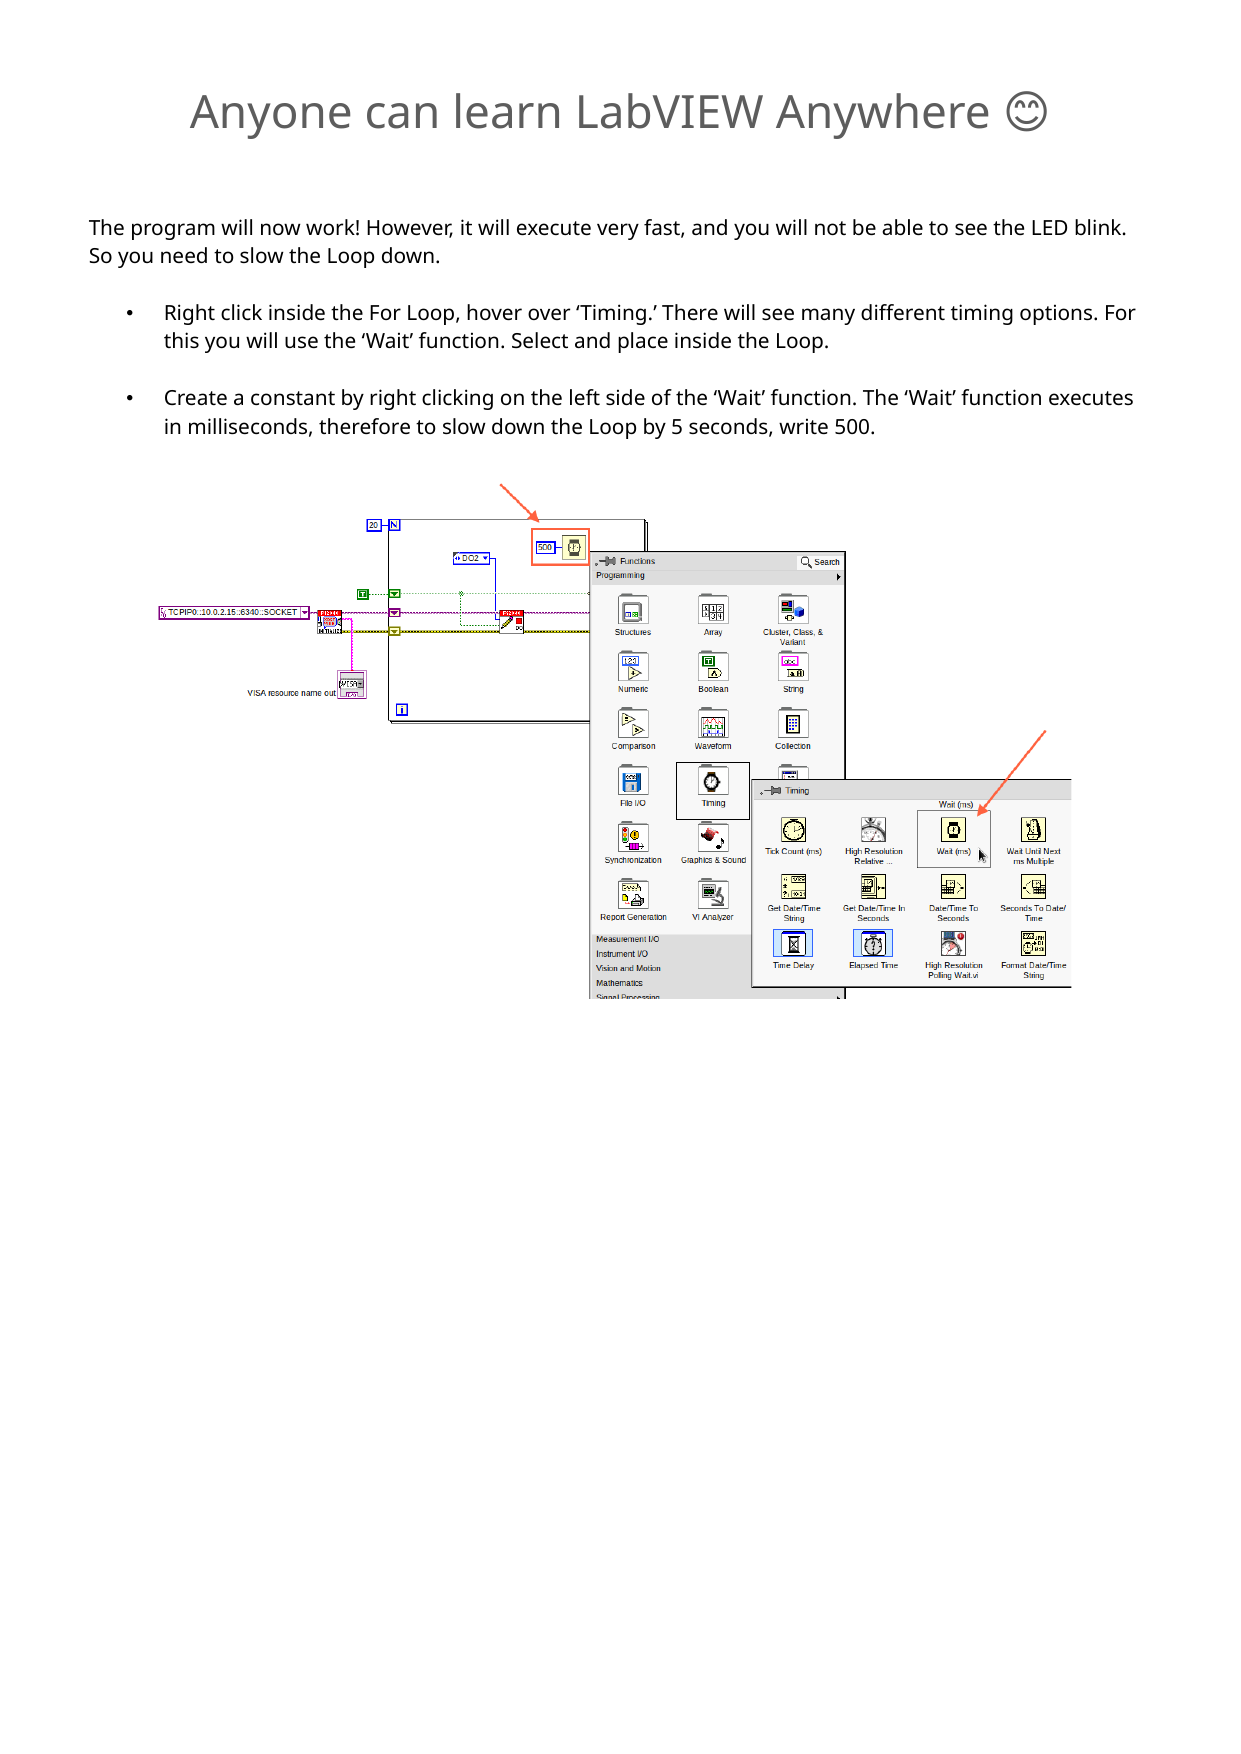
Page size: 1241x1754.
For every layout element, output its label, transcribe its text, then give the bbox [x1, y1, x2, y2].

list Create a constant by right clicking on the left side of the ‘Wait’ function. The ‘Wait’ function executes in milliseconds, therefore to slow down the Loop by 5 seconds, write 500. [126, 383, 1152, 440]
picture [147, 464, 1072, 999]
text The program will now work! However, it will execute very fast, and you will not be able to see the LED blink. So you need to slow the Loop down. [88, 213, 1152, 269]
list Right click inside the For Loop, hover over ‘Timing.’ There will see many different timing options. For this you will use the ‘Wait’ function. Select and place inside the Loop. [126, 298, 1152, 355]
